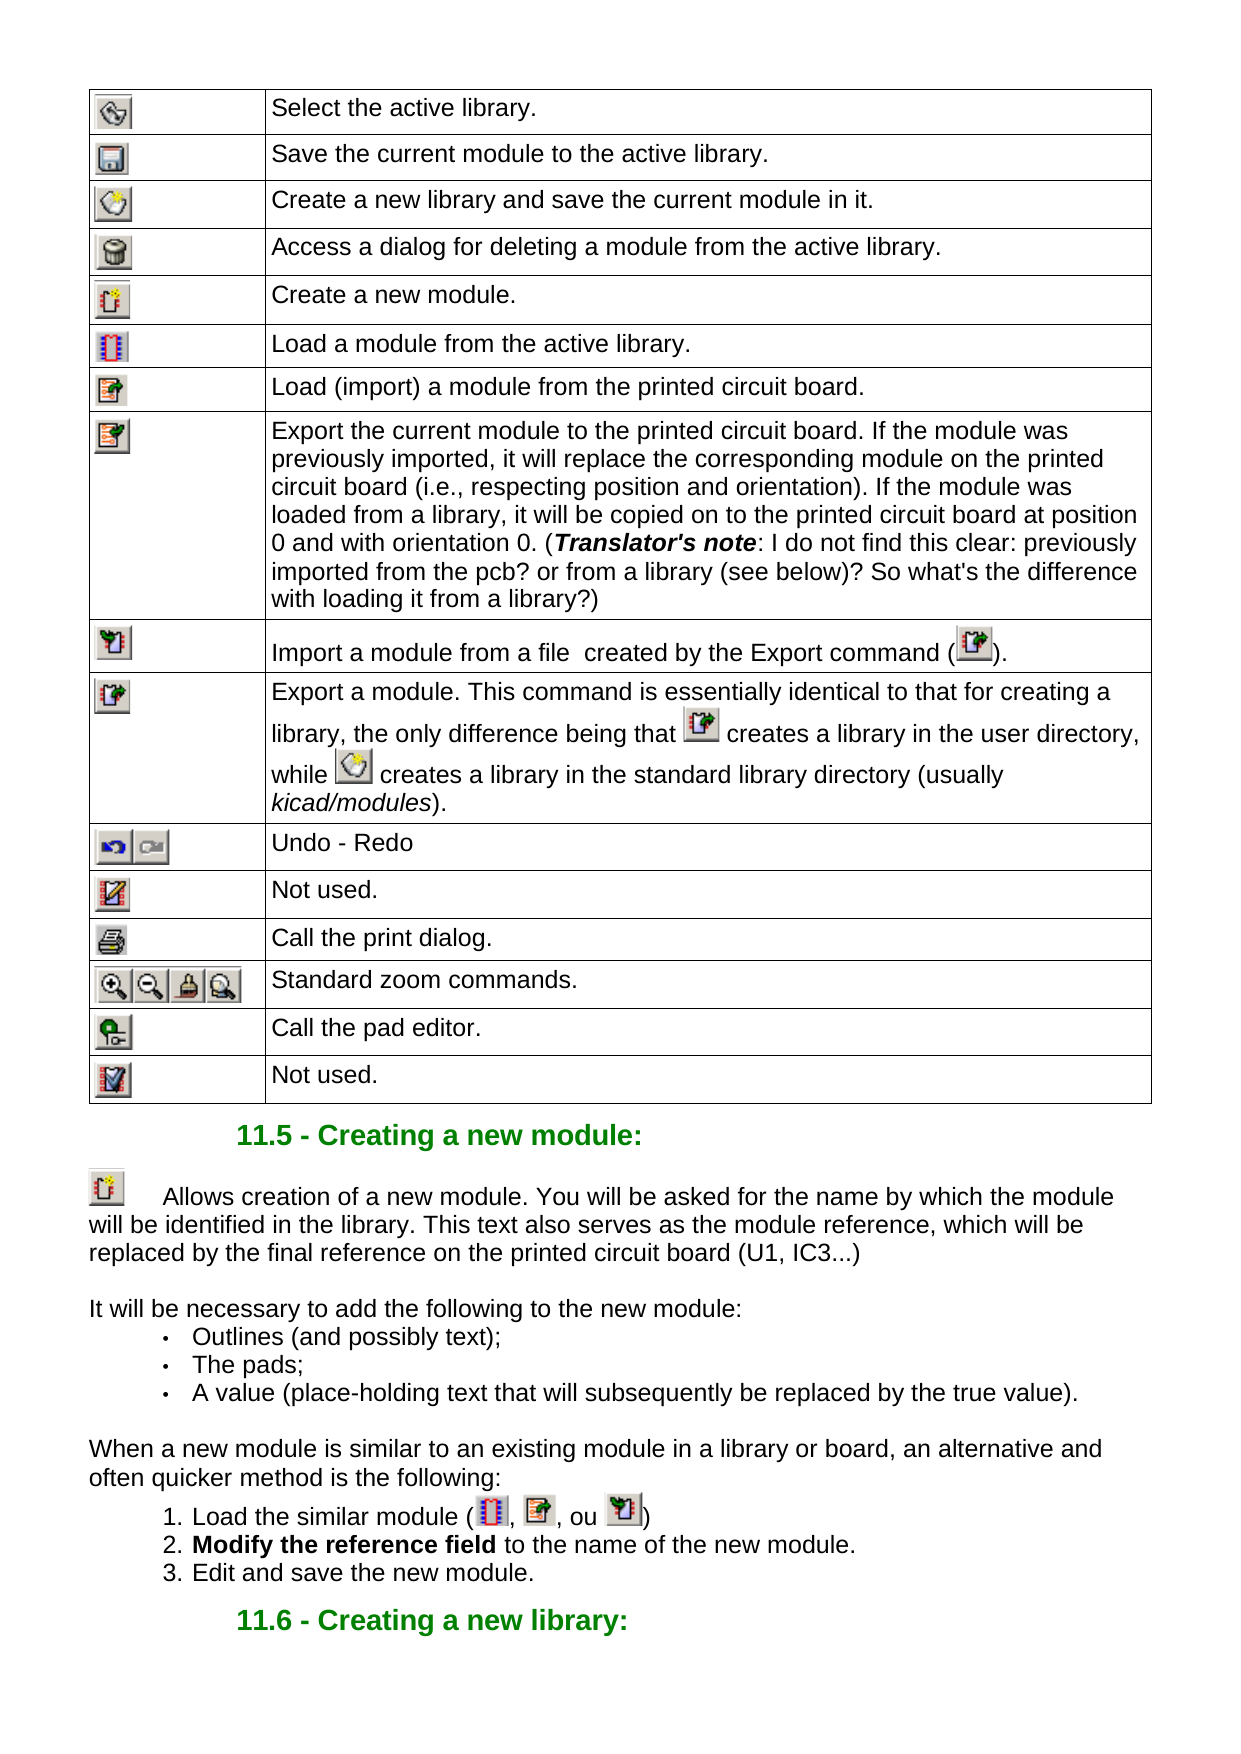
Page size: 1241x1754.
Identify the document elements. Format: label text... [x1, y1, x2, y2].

list A value (place-holding text that will subsequently be replaced by the true value). [162, 1379, 1152, 1407]
table_cell Access a dialog for deleting a module from the active library. [266, 229, 1151, 275]
picture [604, 1491, 643, 1526]
table_cell Create a new module. [266, 276, 1151, 324]
table_cell Not used. [266, 871, 1151, 918]
table_cell [90, 412, 265, 619]
picture [335, 747, 373, 784]
picture [94, 625, 133, 660]
picture [683, 706, 720, 742]
table_cell [90, 961, 265, 1008]
table_cell Call the print dialog. [266, 919, 1151, 960]
subtitle Creating a new library: [162, 1603, 1152, 1636]
list Edit and save the new module. [162, 1559, 1152, 1587]
text Allows creation of a new module. You will be asked for the name by which the module will be identified in the library. This text also serves as the module reference, which will be replaced by the final reference on the printed circuit board (U1, IC3...) [88, 1168, 1152, 1267]
table_header Select the active library. [266, 90, 1151, 134]
table_cell [90, 871, 265, 918]
table_cell Undo - Redo [266, 824, 1151, 870]
table_cell [90, 229, 265, 275]
table_cell Export the current module to the printed circuit board. If the module was previously imported, it will replace the corresponding module on the printed circuit board (i.e., respecting position and orientation). If the module was loaded from a library, it will be copied on to the printed circuit board at position 0 and with orientation 0. (Translator's note: I do not find this clear: previously imported from the pcb? or from a library (see below)? So what's the difference with loading it from a library?) [266, 412, 1151, 619]
picture [94, 678, 131, 714]
table_cell [90, 673, 265, 823]
table_cell [90, 181, 265, 228]
subtitle Creating a new module: [162, 1119, 1152, 1152]
table_cell Load (import) a module from the printed circuit board. [266, 368, 1151, 411]
table_cell Load a module from the active library. [266, 325, 1151, 367]
picture [94, 966, 242, 1003]
list Load the similar module (, , ou ) [162, 1491, 1152, 1531]
table_cell [90, 135, 265, 180]
table_cell [90, 620, 265, 672]
list Outlines (and possibly text); [162, 1323, 1152, 1351]
picture [94, 828, 170, 865]
table_cell [90, 368, 265, 411]
table_cell Call the pad editor. [266, 1009, 1151, 1055]
text It will be necessary to add the following to the new module: [88, 1295, 1152, 1323]
table_cell Save the current module to the active library. [266, 135, 1151, 180]
table_header [90, 90, 265, 134]
picture [94, 417, 131, 454]
picture [94, 233, 133, 270]
picture [94, 1061, 132, 1098]
table_cell [90, 276, 265, 324]
table_cell Import a module from a file created by the Export command (). [266, 620, 1151, 672]
picture [94, 1013, 134, 1050]
table_cell [90, 325, 265, 367]
table_cell [90, 1056, 265, 1103]
picture [94, 876, 131, 912]
table_cell Standard zoom commands. [266, 961, 1151, 1008]
picture [94, 280, 131, 319]
picture [94, 140, 129, 175]
table_cell Not used. [266, 1056, 1151, 1103]
table_cell [90, 1009, 265, 1055]
text When a new module is similar to an existing module in a library or board, an alternative and often quicker method is the following: [88, 1435, 1152, 1491]
table_cell Export a module. This command is essentially identical to that for creating a library, the only difference being that creates a library in the user directory, while creates a library in the standard library directory (usually kicad/modules). [266, 673, 1151, 823]
table_cell [90, 919, 265, 960]
picture [522, 1492, 556, 1526]
table_cell [90, 824, 265, 870]
table_cell Create a new library and save the current module in it. [266, 181, 1151, 228]
picture [94, 372, 128, 406]
list The pads; [162, 1351, 1152, 1379]
picture [956, 625, 993, 661]
picture [88, 1168, 125, 1206]
picture [94, 94, 133, 129]
list Modify the reference field to the name of the new module. [162, 1531, 1152, 1559]
picture [94, 185, 133, 222]
